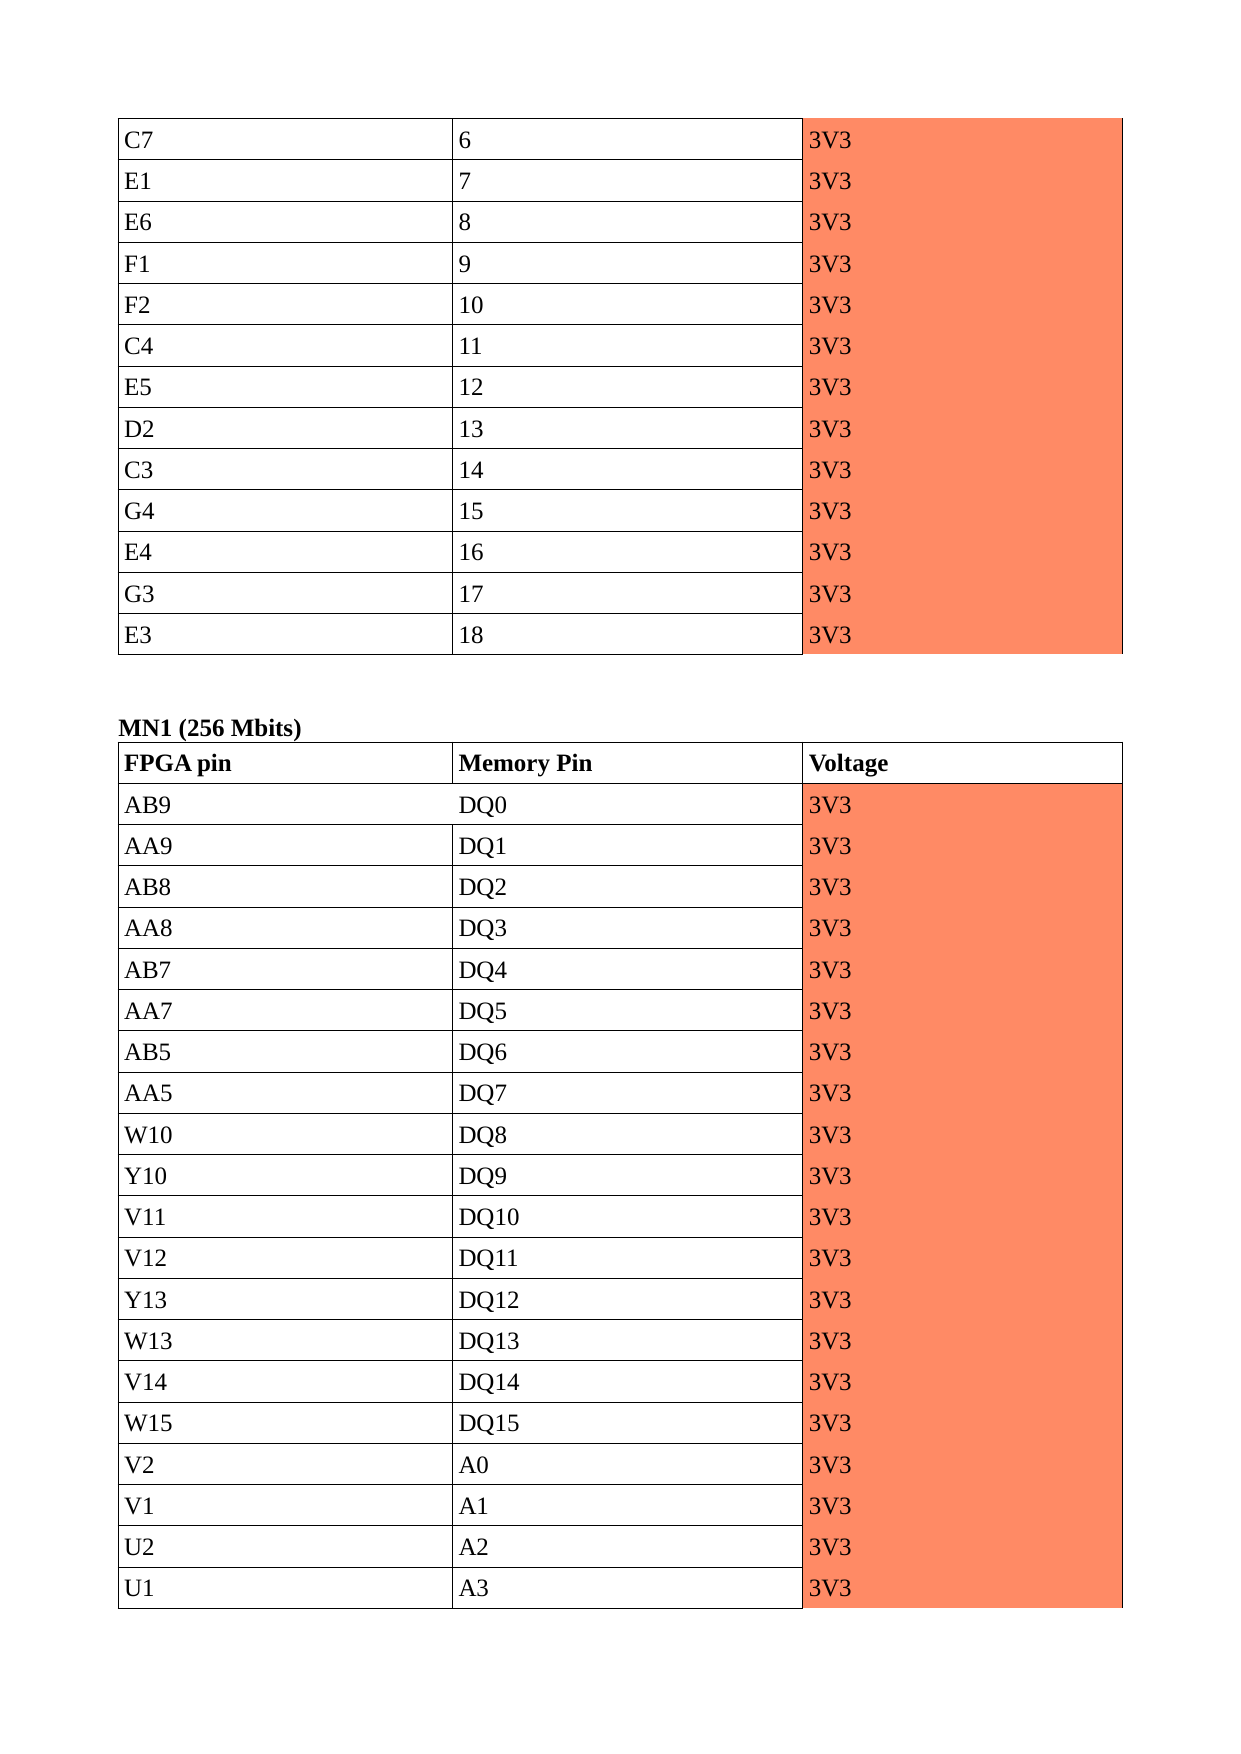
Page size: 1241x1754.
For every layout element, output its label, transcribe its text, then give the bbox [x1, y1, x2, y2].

table_cell AB5 [119, 1031, 452, 1072]
table_cell AB8 [119, 866, 452, 907]
table_cell AA5 [119, 1073, 452, 1113]
table_cell 14 [453, 449, 802, 489]
table_header FPGA pin [119, 743, 452, 783]
table_cell C7 [119, 119, 452, 159]
table_cell 3V3 [803, 1113, 1122, 1154]
table_header Voltage [803, 743, 1122, 783]
table_cell AA9 [119, 825, 452, 865]
table_cell 3V3 [803, 489, 1122, 531]
table_cell AB7 [119, 949, 452, 989]
table_cell A1 [453, 1485, 802, 1525]
table_cell 3V3 [803, 1030, 1122, 1072]
table_cell 3V3 [803, 531, 1122, 572]
table_cell V11 [119, 1196, 452, 1237]
table_cell AA8 [119, 908, 452, 948]
table_cell A2 [453, 1526, 802, 1567]
table_cell DQ5 [453, 990, 802, 1030]
table_cell 3V3 [803, 572, 1122, 613]
table_cell 3V3 [803, 784, 1122, 824]
table_cell DQ3 [453, 908, 802, 948]
table_cell 3V3 [803, 1237, 1122, 1278]
table_cell 16 [453, 532, 802, 572]
table_cell 3V3 [803, 613, 1122, 654]
table_cell 13 [453, 408, 802, 448]
table_cell F1 [119, 243, 452, 283]
table_cell 3V3 [803, 1195, 1122, 1237]
table_cell Y10 [119, 1155, 452, 1195]
table_cell DQ6 [453, 1031, 802, 1072]
table_cell W10 [119, 1114, 452, 1154]
table_cell 12 [453, 367, 802, 407]
table_cell 9 [453, 243, 802, 283]
table_cell 8 [453, 202, 802, 242]
table_cell DQ0 [453, 784, 802, 824]
table_cell 6 [453, 119, 802, 159]
table_cell DQ4 [453, 949, 802, 989]
table_cell 3V3 [803, 989, 1122, 1030]
table_cell G4 [119, 490, 452, 531]
table_cell W15 [119, 1403, 452, 1443]
table_cell 3V3 [803, 824, 1122, 865]
table_cell 3V3 [803, 1072, 1122, 1113]
table_cell 3V3 [803, 324, 1122, 366]
table_cell 3V3 [803, 448, 1122, 489]
table_cell 3V3 [803, 1402, 1122, 1443]
table_cell 3V3 [803, 948, 1122, 989]
table_cell 15 [453, 490, 802, 531]
table_cell 3V3 [803, 1319, 1122, 1360]
table_cell 3V3 [803, 1443, 1122, 1484]
table_cell V14 [119, 1361, 452, 1402]
table_cell 3V3 [803, 201, 1122, 242]
table_cell 3V3 [803, 283, 1122, 324]
table_cell DQ1 [453, 825, 802, 865]
table_cell Y13 [119, 1279, 452, 1319]
table_cell V12 [119, 1238, 452, 1278]
table_cell V2 [119, 1444, 452, 1484]
table_cell 7 [453, 160, 802, 201]
table_cell 10 [453, 284, 802, 324]
table_cell E1 [119, 160, 452, 201]
table_cell DQ11 [453, 1238, 802, 1278]
table_cell DQ2 [453, 866, 802, 907]
table_cell 3V3 [803, 1525, 1122, 1567]
table_cell G3 [119, 573, 452, 613]
table_header Memory Pin [453, 743, 802, 783]
table_cell E5 [119, 367, 452, 407]
table_cell DQ14 [453, 1361, 802, 1402]
table_cell DQ9 [453, 1155, 802, 1195]
table_cell 3V3 [803, 407, 1122, 448]
table_cell W13 [119, 1320, 452, 1360]
table_cell 3V3 [803, 1278, 1122, 1319]
table_cell DQ13 [453, 1320, 802, 1360]
table_cell DQ10 [453, 1196, 802, 1237]
table_cell A0 [453, 1444, 802, 1484]
table_cell 3V3 [803, 242, 1122, 283]
table_cell DQ15 [453, 1403, 802, 1443]
table_cell U2 [119, 1526, 452, 1567]
table_cell E6 [119, 202, 452, 242]
table_cell 3V3 [803, 159, 1122, 201]
table_cell 3V3 [803, 1154, 1122, 1195]
table_cell D2 [119, 408, 452, 448]
table_cell F2 [119, 284, 452, 324]
table_cell 3V3 [803, 1484, 1122, 1525]
table_cell E3 [119, 614, 452, 654]
table_cell V1 [119, 1485, 452, 1525]
table_cell 3V3 [803, 1567, 1122, 1608]
table_cell DQ7 [453, 1073, 802, 1113]
table_cell AB9 [119, 784, 453, 824]
table_cell 18 [453, 614, 802, 654]
table_cell DQ8 [453, 1114, 802, 1154]
text MN1 (256 Mbits) [118, 713, 1122, 742]
table_cell 3V3 [803, 366, 1122, 407]
table_cell C3 [119, 449, 452, 489]
table_cell 11 [453, 325, 802, 366]
table_cell 3V3 [803, 907, 1122, 948]
table_cell A3 [453, 1568, 802, 1608]
table_cell AA7 [119, 990, 452, 1030]
table_cell U1 [119, 1568, 452, 1608]
table_cell E4 [119, 532, 452, 572]
table_cell DQ12 [453, 1279, 802, 1319]
table_cell 3V3 [803, 865, 1122, 907]
table_cell 3V3 [803, 118, 1122, 159]
table_cell C4 [119, 325, 452, 366]
table_cell 17 [453, 573, 802, 613]
table_cell 3V3 [803, 1360, 1122, 1402]
